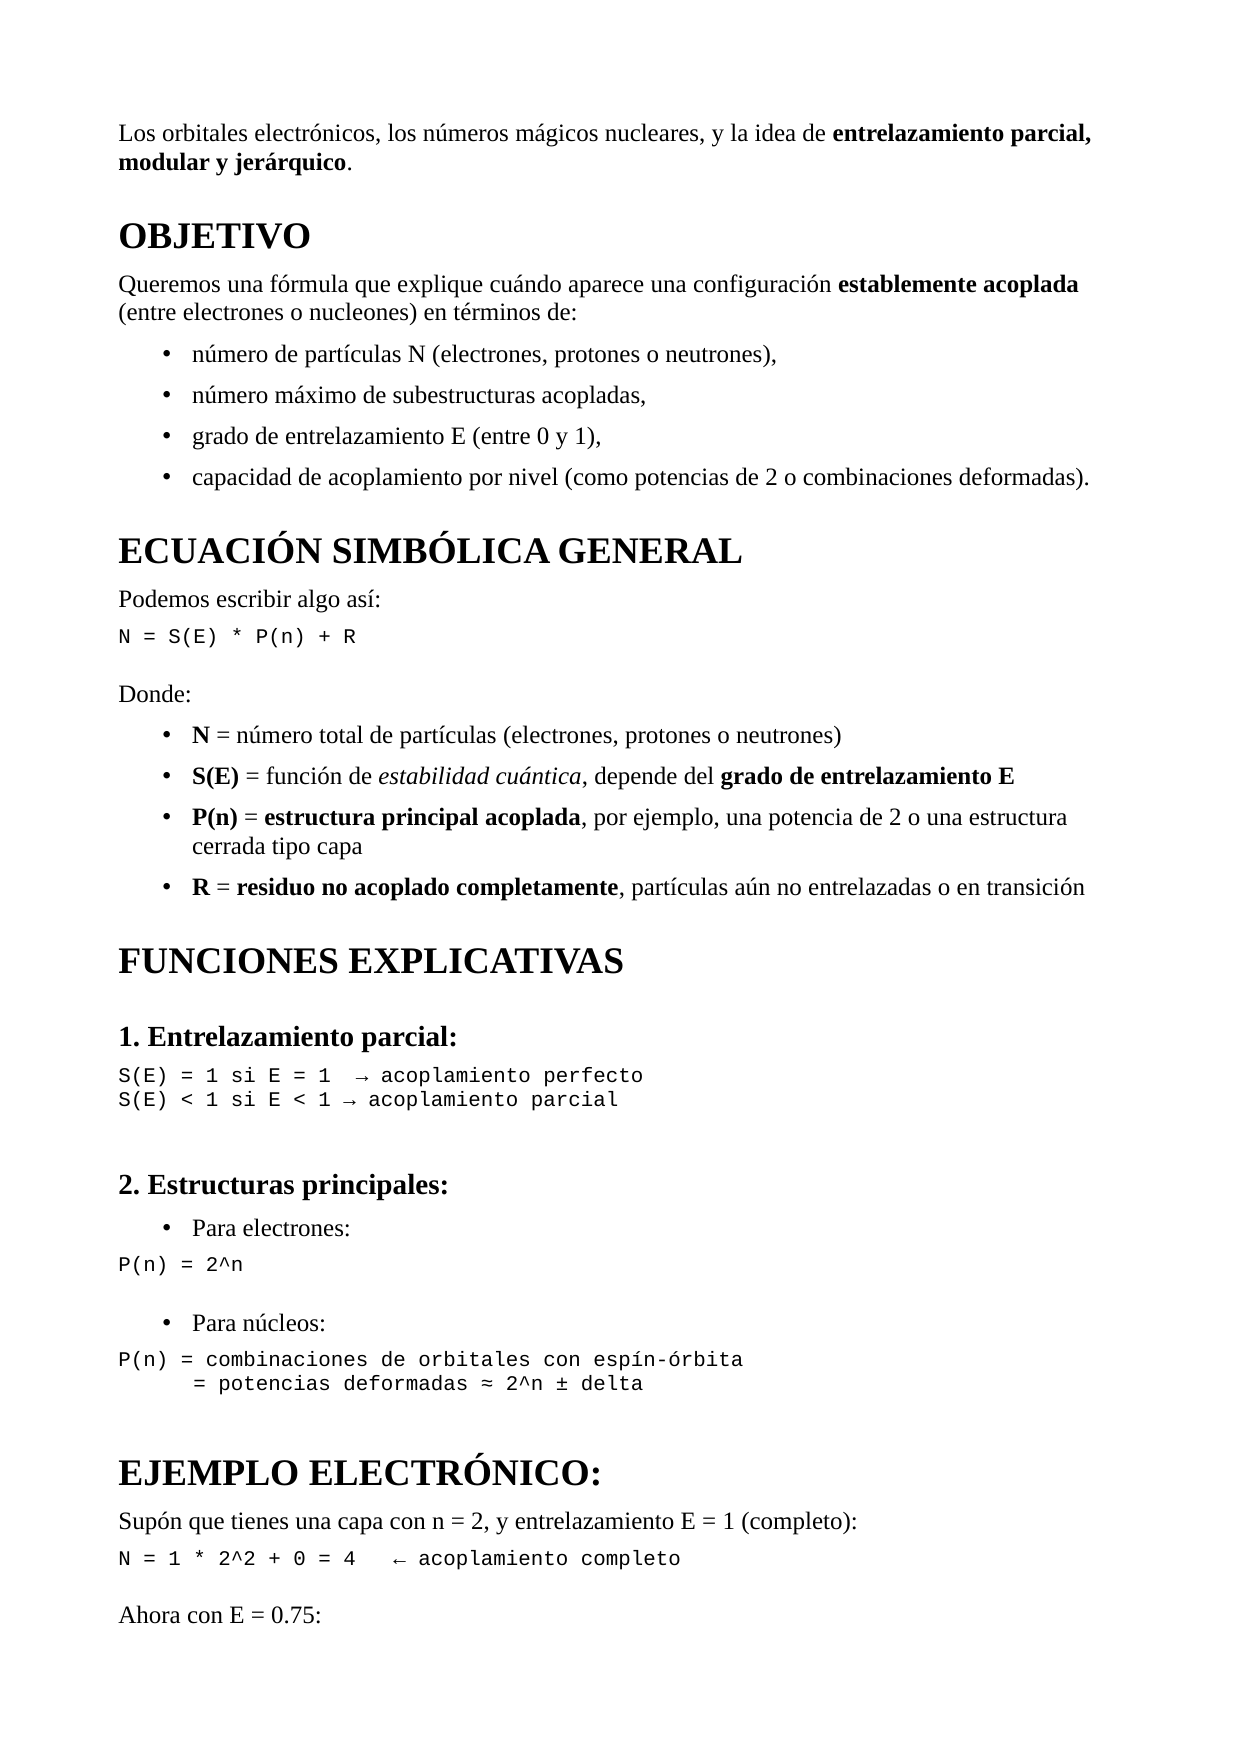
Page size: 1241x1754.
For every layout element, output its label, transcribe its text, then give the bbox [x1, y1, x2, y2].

list número máximo de subestructuras acopladas, [162, 380, 1122, 409]
text = potencias deformadas ≈ 2^n ± delta [118, 1372, 1122, 1396]
list número de partículas N (electrones, protones o neutrones), [162, 339, 1122, 367]
list R = residuo no acoplado completamente, partículas aún no entrelazadas o en transición [162, 872, 1122, 901]
list Para núcleos: [162, 1308, 1122, 1336]
list capacidad de acoplamiento por nivel (como potencias de 2 o combinaciones deformadas). [162, 462, 1122, 491]
subtitle 1. Entrelazamiento parcial: [118, 1019, 1122, 1053]
text P(n) = 2^n [118, 1254, 1122, 1278]
text N = 1 * 2^2 + 0 = 4 ← acoplamiento completo [118, 1547, 1122, 1571]
list P(n) = estructura principal acoplada, por ejemplo, una potencia de 2 o una estructura cerrada tipo capa [162, 802, 1122, 860]
subtitle 2. Estructuras principales: [118, 1167, 1122, 1201]
subtitle FUNCIONES EXPLICATIVAS [118, 939, 1122, 982]
text Supón que tienes una capa con n = 2, y entrelazamiento E = 1 (completo): [118, 1506, 1122, 1535]
subtitle EJEMPLO ELECTRÓNICO: [118, 1451, 1122, 1494]
text P(n) = combinaciones de orbitales con espín-órbita [118, 1349, 1122, 1372]
text Queremos una fórmula que explique cuándo aparece una configuración establemente acoplada (entre electrones o nucleones) en términos de: [118, 269, 1122, 326]
text Ahora con E = 0.75: [118, 1601, 1122, 1629]
list S(E) = función de estabilidad cuántica, depende del grado de entrelazamiento E [162, 761, 1122, 790]
subtitle ECUACIÓN SIMBÓLICA GENERAL [118, 529, 1122, 572]
list grado de entrelazamiento E (entre 0 y 1), [162, 421, 1122, 450]
text Los orbitales electrónicos, los números mágicos nucleares, y la idea de entrelazamiento parcial, modular y jerárquico. [118, 118, 1122, 176]
list N = número total de partículas (electrones, protones o neutrones) [162, 720, 1122, 749]
list Para electrones: [162, 1213, 1122, 1242]
text S(E) < 1 si E < 1 → acoplamiento parcial [118, 1089, 1122, 1113]
text N = S(E) * P(n) + R [118, 626, 1122, 649]
text Donde: [118, 679, 1122, 707]
text S(E) = 1 si E = 1 → acoplamiento perfecto [118, 1065, 1122, 1089]
text Podemos escribir algo así: [118, 584, 1122, 613]
subtitle OBJETIVO [118, 213, 1122, 256]
